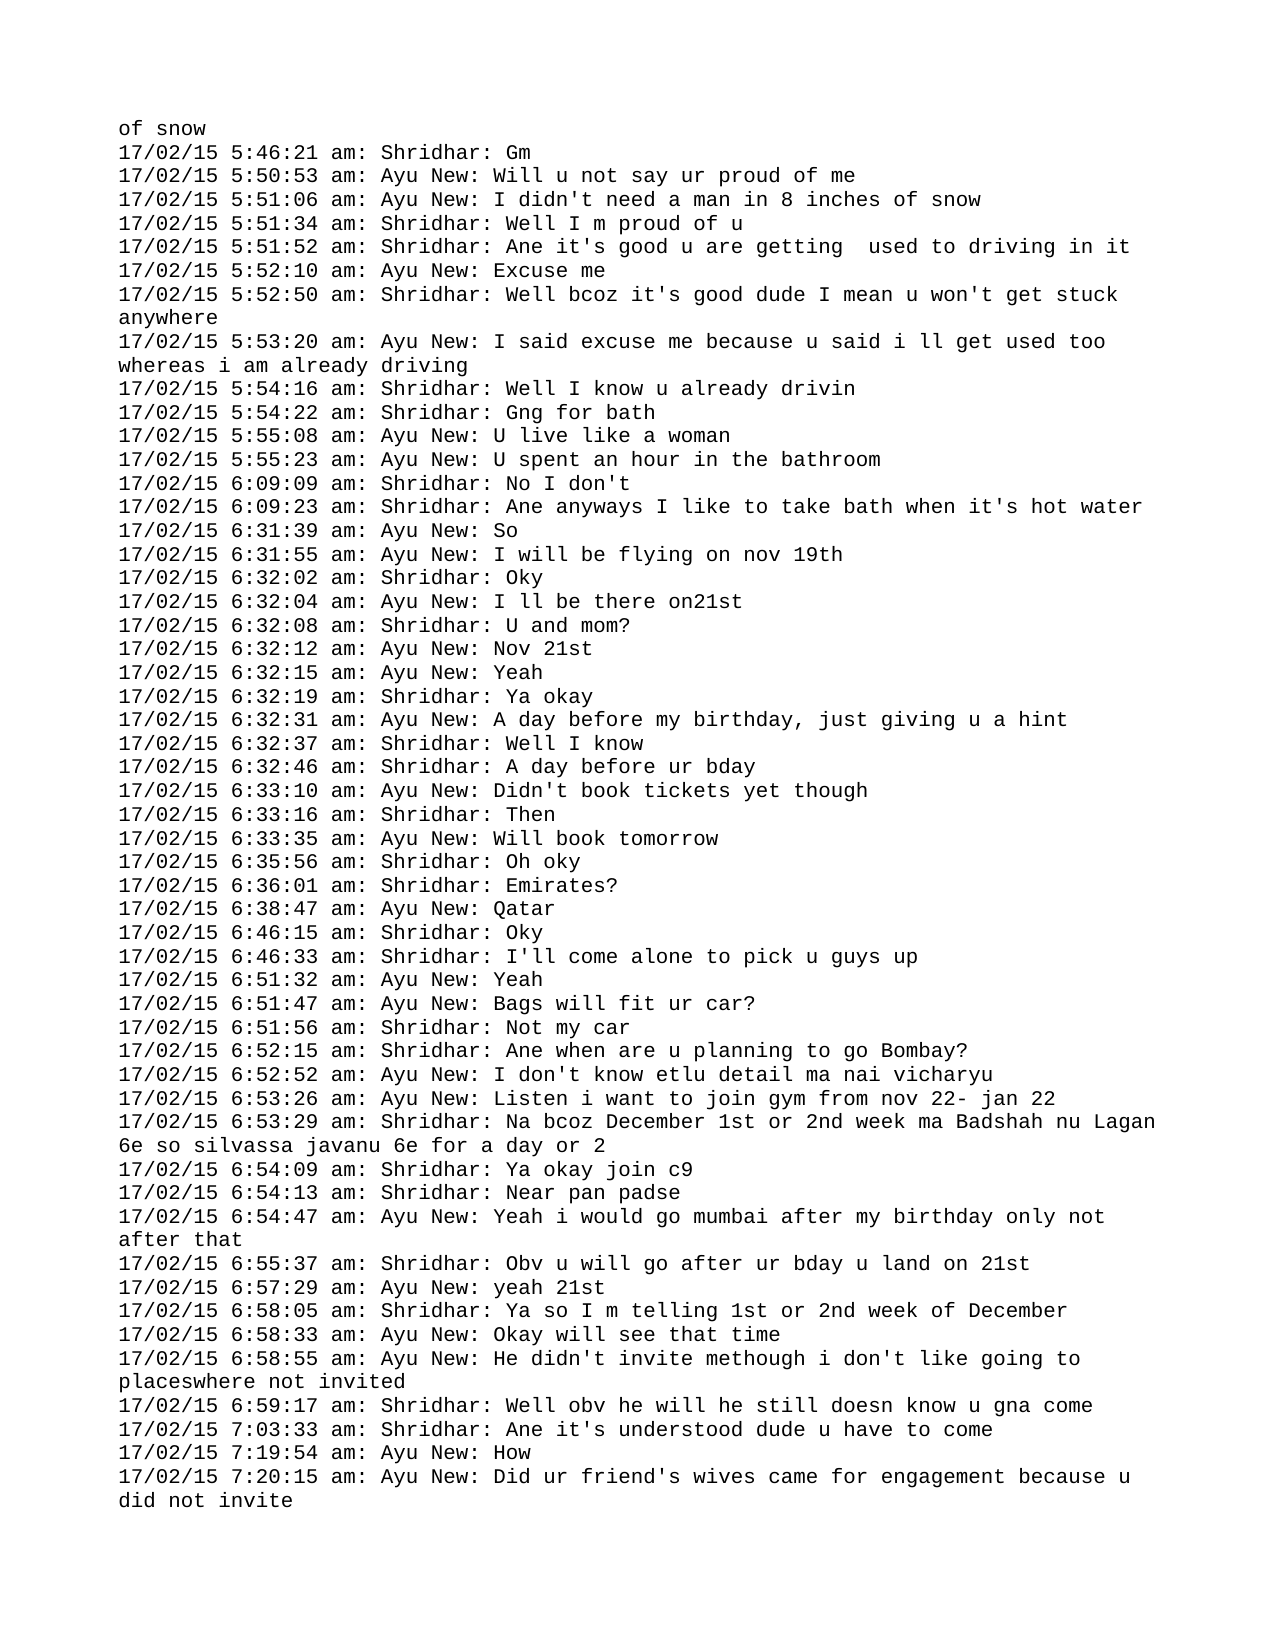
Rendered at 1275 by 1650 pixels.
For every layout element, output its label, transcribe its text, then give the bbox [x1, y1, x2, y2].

text 17/02/15 6:32:02 am: Shridhar: Oky [118, 567, 1157, 591]
text 17/02/15 6:33:10 am: Ayu New: Didn't book tickets yet though [118, 780, 1157, 804]
text of snow [118, 118, 1157, 142]
text 17/02/15 6:33:16 am: Shridhar: Then [118, 804, 1157, 827]
text 17/02/15 6:52:15 am: Shridhar: Ane when are u planning to go Bombay? [118, 1040, 1157, 1064]
text 17/02/15 5:50:53 am: Ayu New: Will u not say ur proud of me [118, 165, 1157, 189]
text 17/02/15 6:38:47 am: Ayu New: Qatar [118, 898, 1157, 922]
text 17/02/15 5:46:21 am: Shridhar: Gm [118, 142, 1157, 165]
text 17/02/15 6:51:56 am: Shridhar: Not my car [118, 1017, 1157, 1040]
text 17/02/15 6:52:52 am: Ayu New: I don't know etlu detail ma nai vicharyu [118, 1064, 1157, 1088]
text 17/02/15 6:55:37 am: Shridhar: Obv u will go after ur bday u land on 21st [118, 1253, 1157, 1277]
text 17/02/15 6:32:08 am: Shridhar: U and mom? [118, 615, 1157, 638]
text 17/02/15 7:20:15 am: Ayu New: Did ur friend's wives came for engagement because u did not invite [118, 1466, 1157, 1513]
text 17/02/15 6:59:17 am: Shridhar: Well obv he will he still doesn know u gna come [118, 1395, 1157, 1419]
text 17/02/15 6:32:04 am: Ayu New: I ll be there on21st [118, 591, 1157, 615]
text 17/02/15 6:54:13 am: Shridhar: Near pan padse [118, 1182, 1157, 1206]
text 17/02/15 6:46:15 am: Shridhar: Oky [118, 922, 1157, 946]
text 17/02/15 6:31:39 am: Ayu New: So [118, 520, 1157, 544]
text 17/02/15 6:32:15 am: Ayu New: Yeah [118, 662, 1157, 686]
text 17/02/15 6:36:01 am: Shridhar: Emirates? [118, 875, 1157, 898]
text 17/02/15 6:32:37 am: Shridhar: Well I know [118, 733, 1157, 757]
text 17/02/15 6:58:33 am: Ayu New: Okay will see that time [118, 1324, 1157, 1348]
text 17/02/15 5:51:34 am: Shridhar: Well I m proud of u [118, 213, 1157, 236]
text 17/02/15 6:09:23 am: Shridhar: Ane anyways I like to take bath when it's hot water [118, 496, 1157, 520]
text 17/02/15 5:54:22 am: Shridhar: Gng for bath [118, 402, 1157, 426]
text 17/02/15 7:19:54 am: Ayu New: How [118, 1442, 1157, 1466]
text 17/02/15 6:35:56 am: Shridhar: Oh oky [118, 851, 1157, 875]
text 17/02/15 6:58:55 am: Ayu New: He didn't invite methough i don't like going to placeswhere not invited [118, 1348, 1157, 1395]
text 17/02/15 5:52:50 am: Shridhar: Well bcoz it's good dude I mean u won't get stuck anywhere [118, 284, 1157, 331]
text 17/02/15 6:32:12 am: Ayu New: Nov 21st [118, 638, 1157, 662]
text 17/02/15 6:54:09 am: Shridhar: Ya okay join c9 [118, 1158, 1157, 1182]
text 17/02/15 6:57:29 am: Ayu New: yeah 21st [118, 1277, 1157, 1300]
text 17/02/15 6:54:47 am: Ayu New: Yeah i would go mumbai after my birthday only not after that [118, 1206, 1157, 1253]
text 17/02/15 5:55:23 am: Ayu New: U spent an hour in the bathroom [118, 449, 1157, 473]
text 17/02/15 5:51:06 am: Ayu New: I didn't need a man in 8 inches of snow [118, 189, 1157, 213]
text 17/02/15 6:33:35 am: Ayu New: Will book tomorrow [118, 827, 1157, 851]
text 17/02/15 6:46:33 am: Shridhar: I'll come alone to pick u guys up [118, 946, 1157, 969]
text 17/02/15 5:52:10 am: Ayu New: Excuse me [118, 260, 1157, 284]
text 17/02/15 6:51:47 am: Ayu New: Bags will fit ur car? [118, 993, 1157, 1017]
text 17/02/15 6:32:31 am: Ayu New: A day before my birthday, just giving u a hint [118, 709, 1157, 733]
text 17/02/15 6:53:29 am: Shridhar: Na bcoz December 1st or 2nd week ma Badshah nu Lagan 6e so silvassa javanu 6e for a day or 2 [118, 1111, 1157, 1158]
text 17/02/15 6:58:05 am: Shridhar: Ya so I m telling 1st or 2nd week of December [118, 1300, 1157, 1324]
text 17/02/15 6:09:09 am: Shridhar: No I don't [118, 473, 1157, 496]
text 17/02/15 6:32:19 am: Shridhar: Ya okay [118, 686, 1157, 709]
text 17/02/15 6:53:26 am: Ayu New: Listen i want to join gym from nov 22- jan 22 [118, 1088, 1157, 1111]
text 17/02/15 6:51:32 am: Ayu New: Yeah [118, 969, 1157, 993]
text 17/02/15 5:53:20 am: Ayu New: I said excuse me because u said i ll get used too whereas i am already driving [118, 331, 1157, 378]
text 17/02/15 5:55:08 am: Ayu New: U live like a woman [118, 426, 1157, 449]
text 17/02/15 6:32:46 am: Shridhar: A day before ur bday [118, 757, 1157, 780]
text 17/02/15 5:51:52 am: Shridhar: Ane it's good u are getting used to driving in it [118, 236, 1157, 260]
text 17/02/15 6:31:55 am: Ayu New: I will be flying on nov 19th [118, 544, 1157, 567]
text 17/02/15 5:54:16 am: Shridhar: Well I know u already drivin [118, 378, 1157, 402]
text 17/02/15 7:03:33 am: Shridhar: Ane it's understood dude u have to come [118, 1419, 1157, 1442]
